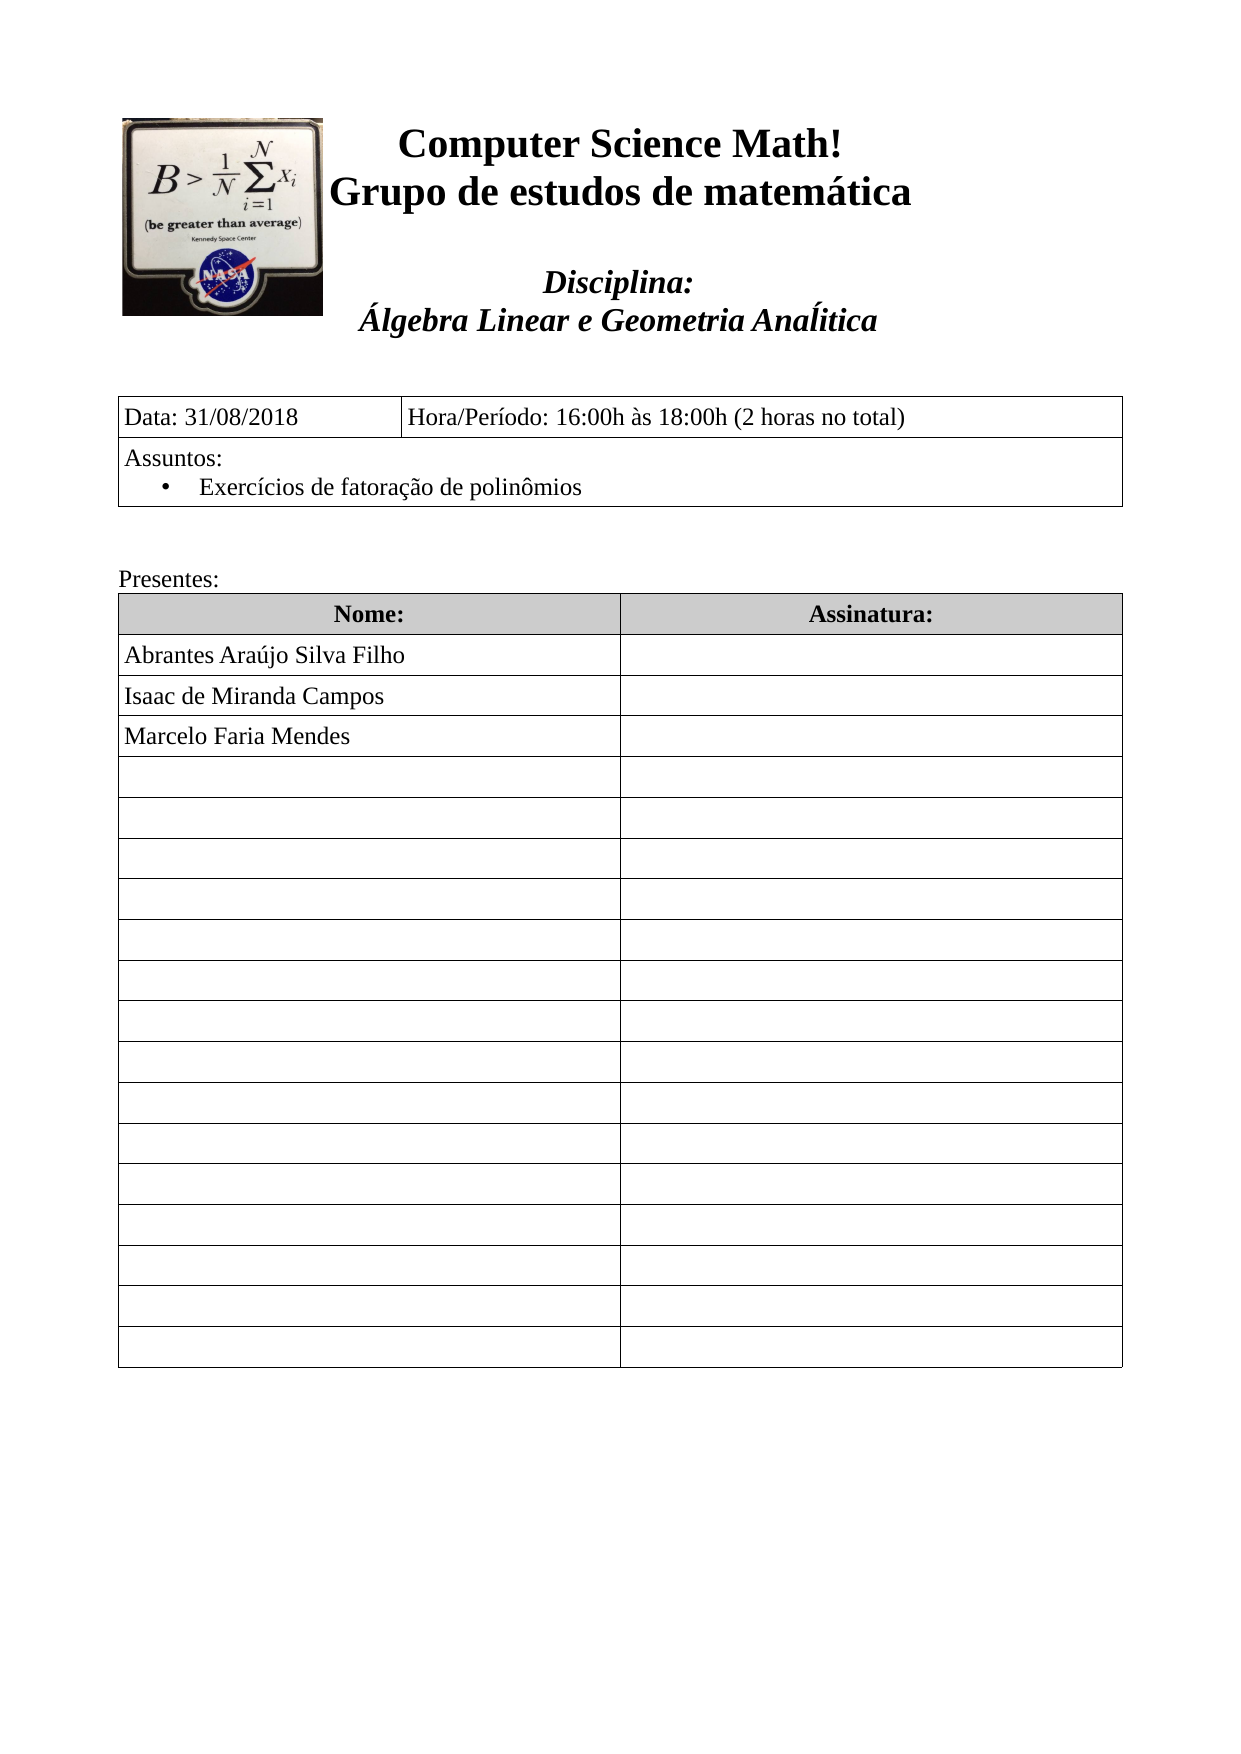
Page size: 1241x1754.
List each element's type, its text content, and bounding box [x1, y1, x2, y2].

table_cell [621, 716, 1122, 756]
text Disciplina: [323, 262, 1122, 300]
table_cell [621, 798, 1122, 837]
table_cell [621, 839, 1122, 878]
table_cell [621, 1124, 1122, 1163]
table_cell Abrantes Araújo Silva Filho [119, 635, 620, 674]
table_cell [621, 879, 1122, 919]
table_cell [621, 1246, 1122, 1285]
table_cell [119, 757, 620, 797]
table_cell [621, 1083, 1122, 1122]
table_cell [621, 757, 1122, 797]
table_header Data: 31/08/2018 [119, 397, 401, 437]
table_cell [621, 676, 1122, 715]
table_cell [621, 1001, 1122, 1041]
table_cell Isaac de Miranda Campos [119, 676, 620, 715]
table_cell [119, 1246, 620, 1285]
table_header Nome: [119, 594, 620, 634]
table_cell Marcelo Faria Mendes [119, 716, 620, 756]
table_cell [119, 1327, 620, 1367]
table_cell [621, 1164, 1122, 1204]
table_cell [119, 920, 620, 959]
table_cell [621, 1205, 1122, 1245]
table_cell [119, 1083, 620, 1122]
table_cell [621, 1327, 1122, 1367]
table_cell [119, 1124, 620, 1163]
table_cell [119, 879, 620, 919]
text Álgebra Linear e Geometria Anaĺitica [118, 300, 1122, 338]
table_cell [119, 1001, 620, 1041]
table_cell [621, 961, 1122, 1000]
table_cell [119, 961, 620, 1000]
table_cell [119, 1205, 620, 1245]
table_cell [621, 1286, 1122, 1326]
table_cell [119, 798, 620, 837]
table_cell [621, 1042, 1122, 1082]
table_header Hora/Período: 16:00h às 18:00h (2 horas no total) [402, 397, 1122, 437]
table_cell Assuntos: Exercícios de fatoração de polinômios [119, 438, 1122, 506]
text Computer Science Math! [323, 118, 1122, 166]
table_cell [119, 839, 620, 878]
table_cell [621, 920, 1122, 959]
text Presentes: [118, 564, 1122, 593]
text Grupo de estudos de matemática [323, 166, 1122, 214]
table_cell [119, 1164, 620, 1204]
table_header Assinatura: [621, 594, 1122, 634]
table_cell [119, 1286, 620, 1326]
picture [122, 118, 323, 316]
table_cell [621, 635, 1122, 674]
table_cell [119, 1042, 620, 1082]
